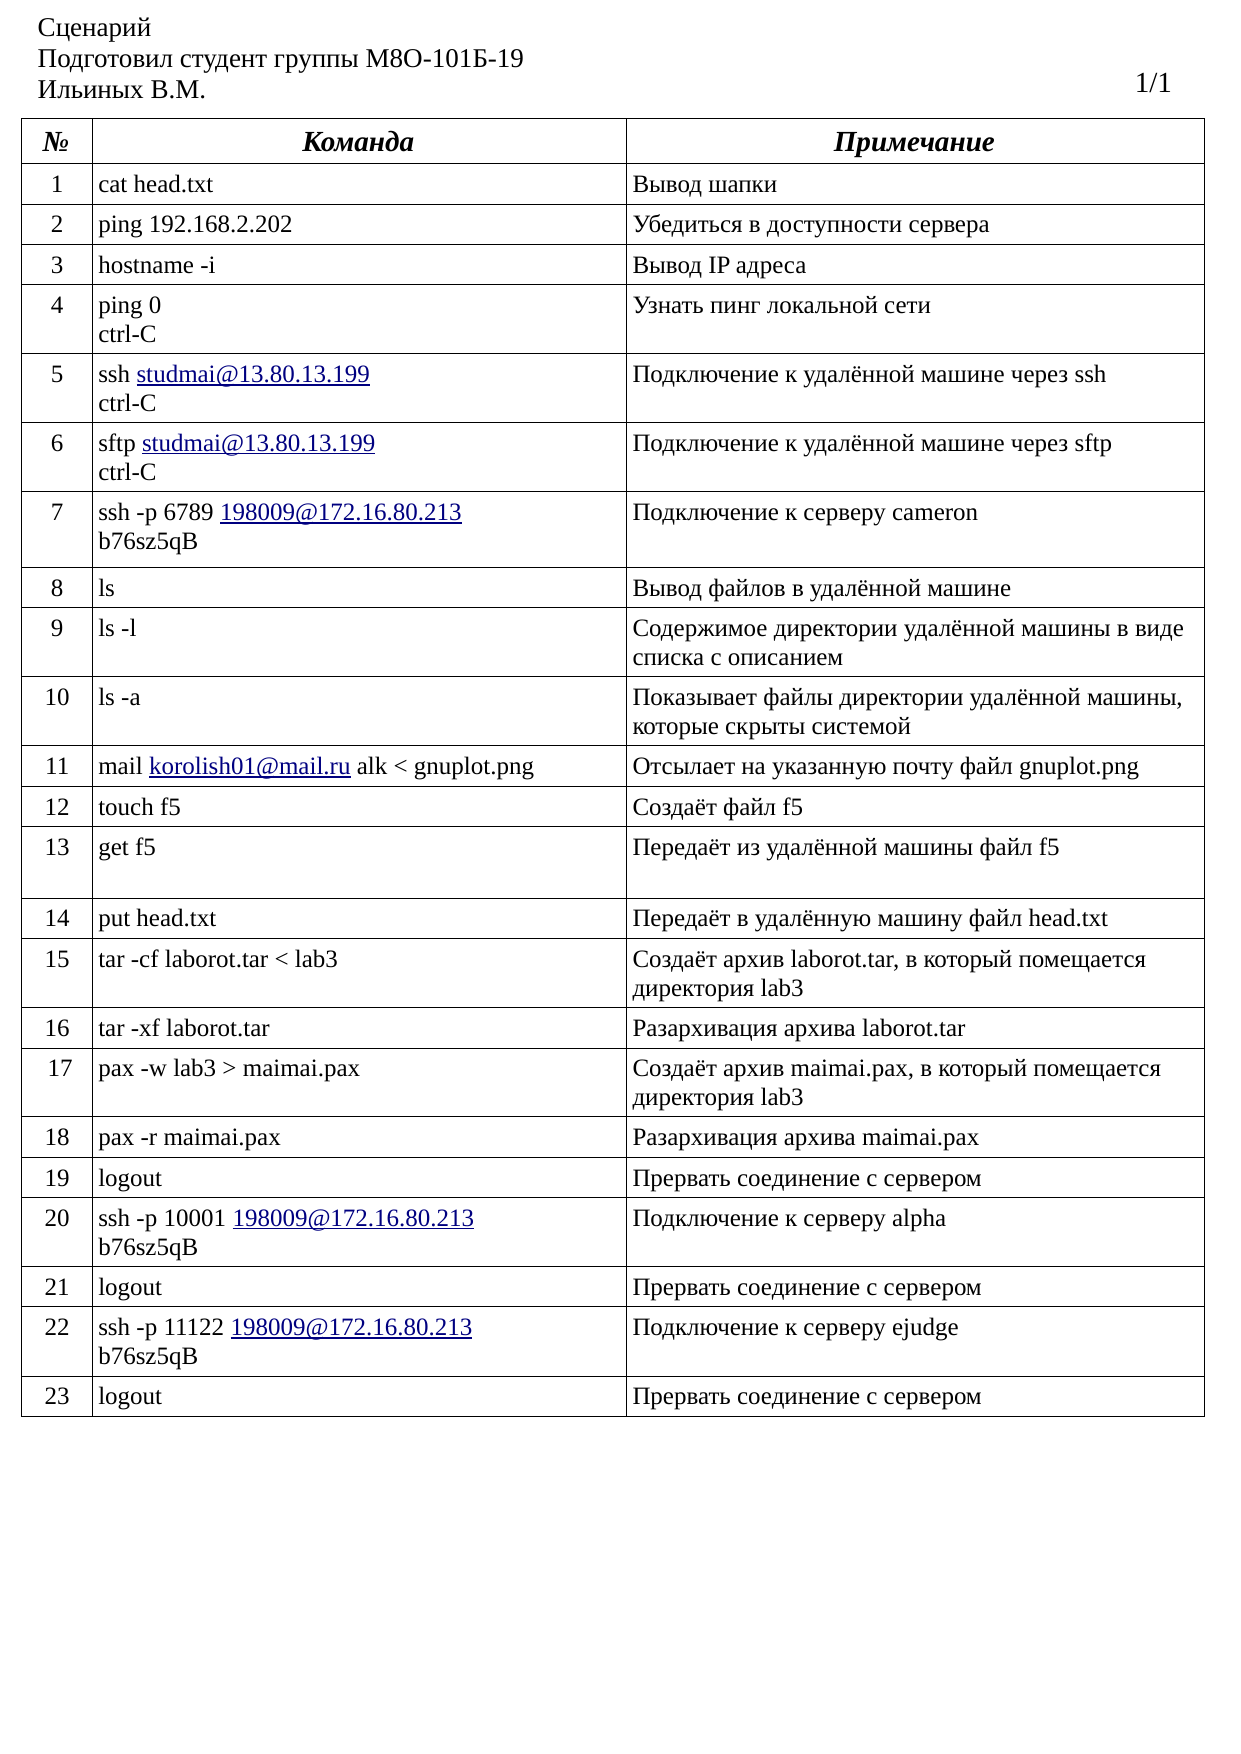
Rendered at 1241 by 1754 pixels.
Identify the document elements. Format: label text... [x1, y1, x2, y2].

table_cell logout [93, 1377, 626, 1416]
table_cell Прервать соединение с сервером [627, 1267, 1204, 1306]
table_cell ls [93, 568, 626, 607]
table_cell Подключение к серверу alpha [627, 1198, 1204, 1266]
table_cell 2 [22, 205, 92, 244]
table_cell 12 [22, 787, 92, 826]
table_cell ssh -p 11122 198009@172.16.80.213 b76sz5qB [93, 1307, 626, 1376]
table_header № [22, 119, 92, 163]
table_cell ping 192.168.2.202 [93, 205, 626, 244]
table_cell ssh studmai@13.80.13.199 ctrl-C [93, 354, 626, 422]
table_cell 16 [22, 1008, 92, 1047]
table_cell 20 [22, 1198, 92, 1266]
table_cell 13 [22, 827, 92, 898]
table_cell cat head.txt [93, 164, 626, 203]
table_cell logout [93, 1267, 626, 1306]
table_header Примечание [627, 119, 1204, 163]
table_cell 11 [22, 746, 92, 786]
table_cell Отсылает на указанную почту файл gnuplot.png [627, 746, 1204, 786]
table_cell 10 [22, 677, 92, 745]
table_cell Содержимое директории удалённой машины в виде списка с описанием [627, 608, 1204, 676]
table_cell mail korolish01@mail.ru alk < gnuplot.png [93, 746, 626, 786]
table_cell Прервать соединение с сервером [627, 1158, 1204, 1197]
table_cell Подключение к удалённой машине через ssh [627, 354, 1204, 422]
table_cell put head.txt [93, 899, 626, 938]
table_cell 1 [22, 164, 92, 203]
table_cell Передаёт в удалённую машину файл head.txt [627, 899, 1204, 938]
table_cell 15 [22, 939, 92, 1007]
table_cell touch f5 [93, 787, 626, 826]
table_cell ping 0 ctrl-C [93, 285, 626, 353]
table_cell Создаёт архив laborot.tar, в который помещается директория lab3 [627, 939, 1204, 1007]
table_cell Передаёт из удалённой машины файл f5 [627, 827, 1204, 898]
table_header Команда [93, 119, 626, 163]
table_cell ssh -p 10001 198009@172.16.80.213 b76sz5qB [93, 1198, 626, 1266]
table_cell 19 [22, 1158, 92, 1197]
table_cell Вывод файлов в удалённой машине [627, 568, 1204, 607]
table_cell logout [93, 1158, 626, 1197]
table_cell Прервать соединение с сервером [627, 1377, 1204, 1416]
table_cell Подключение к серверу ejudge [627, 1307, 1204, 1376]
table_cell 4 [22, 285, 92, 353]
table_cell 7 [22, 492, 92, 567]
table_cell pax -r maimai.pax [93, 1117, 626, 1157]
table_cell hostname -i [93, 245, 626, 284]
table_cell Разархивация архива laborot.tar [627, 1008, 1204, 1047]
table_cell Убедиться в доступности сервера [627, 205, 1204, 244]
table_cell get f5 [93, 827, 626, 898]
table_cell 5 [22, 354, 92, 422]
table_cell ls -a [93, 677, 626, 745]
table_cell 21 [22, 1267, 92, 1306]
table_cell Подключение к серверу cameron [627, 492, 1204, 567]
table_cell tar -xf laborot.tar [93, 1008, 626, 1047]
table_cell ls -l [93, 608, 626, 676]
table_cell Вывод шапки [627, 164, 1204, 203]
table_cell ssh -p 6789 198009@172.16.80.213 b76sz5qB [93, 492, 626, 567]
table_cell Создаёт архив maimai.pax, в который помещается директория lab3 [627, 1049, 1204, 1116]
table_cell 14 [22, 899, 92, 938]
table_cell tar -cf laborot.tar < lab3 [93, 939, 626, 1007]
table_cell 6 [22, 423, 92, 491]
table_cell sftp studmai@13.80.13.199 ctrl-C [93, 423, 626, 491]
table_cell Вывод IP адреса [627, 245, 1204, 284]
table_cell 3 [22, 245, 92, 284]
table_cell pax -w lab3 > maimai.pax [93, 1049, 626, 1116]
table_cell Подключение к удалённой машине через sftp [627, 423, 1204, 491]
table_cell Разархивация архива maimai.pax [627, 1117, 1204, 1157]
table_cell 8 [22, 568, 92, 607]
table_cell 23 [22, 1377, 92, 1416]
table_cell Узнать пинг локальной сети [627, 285, 1204, 353]
table_cell 22 [22, 1307, 92, 1376]
table_cell 17 [22, 1049, 92, 1116]
table_cell Показывает файлы директории удалённой машины, которые скрыты системой [627, 677, 1204, 745]
table_cell 18 [22, 1117, 92, 1157]
table_cell Создаёт файл f5 [627, 787, 1204, 826]
table_cell 9 [22, 608, 92, 676]
